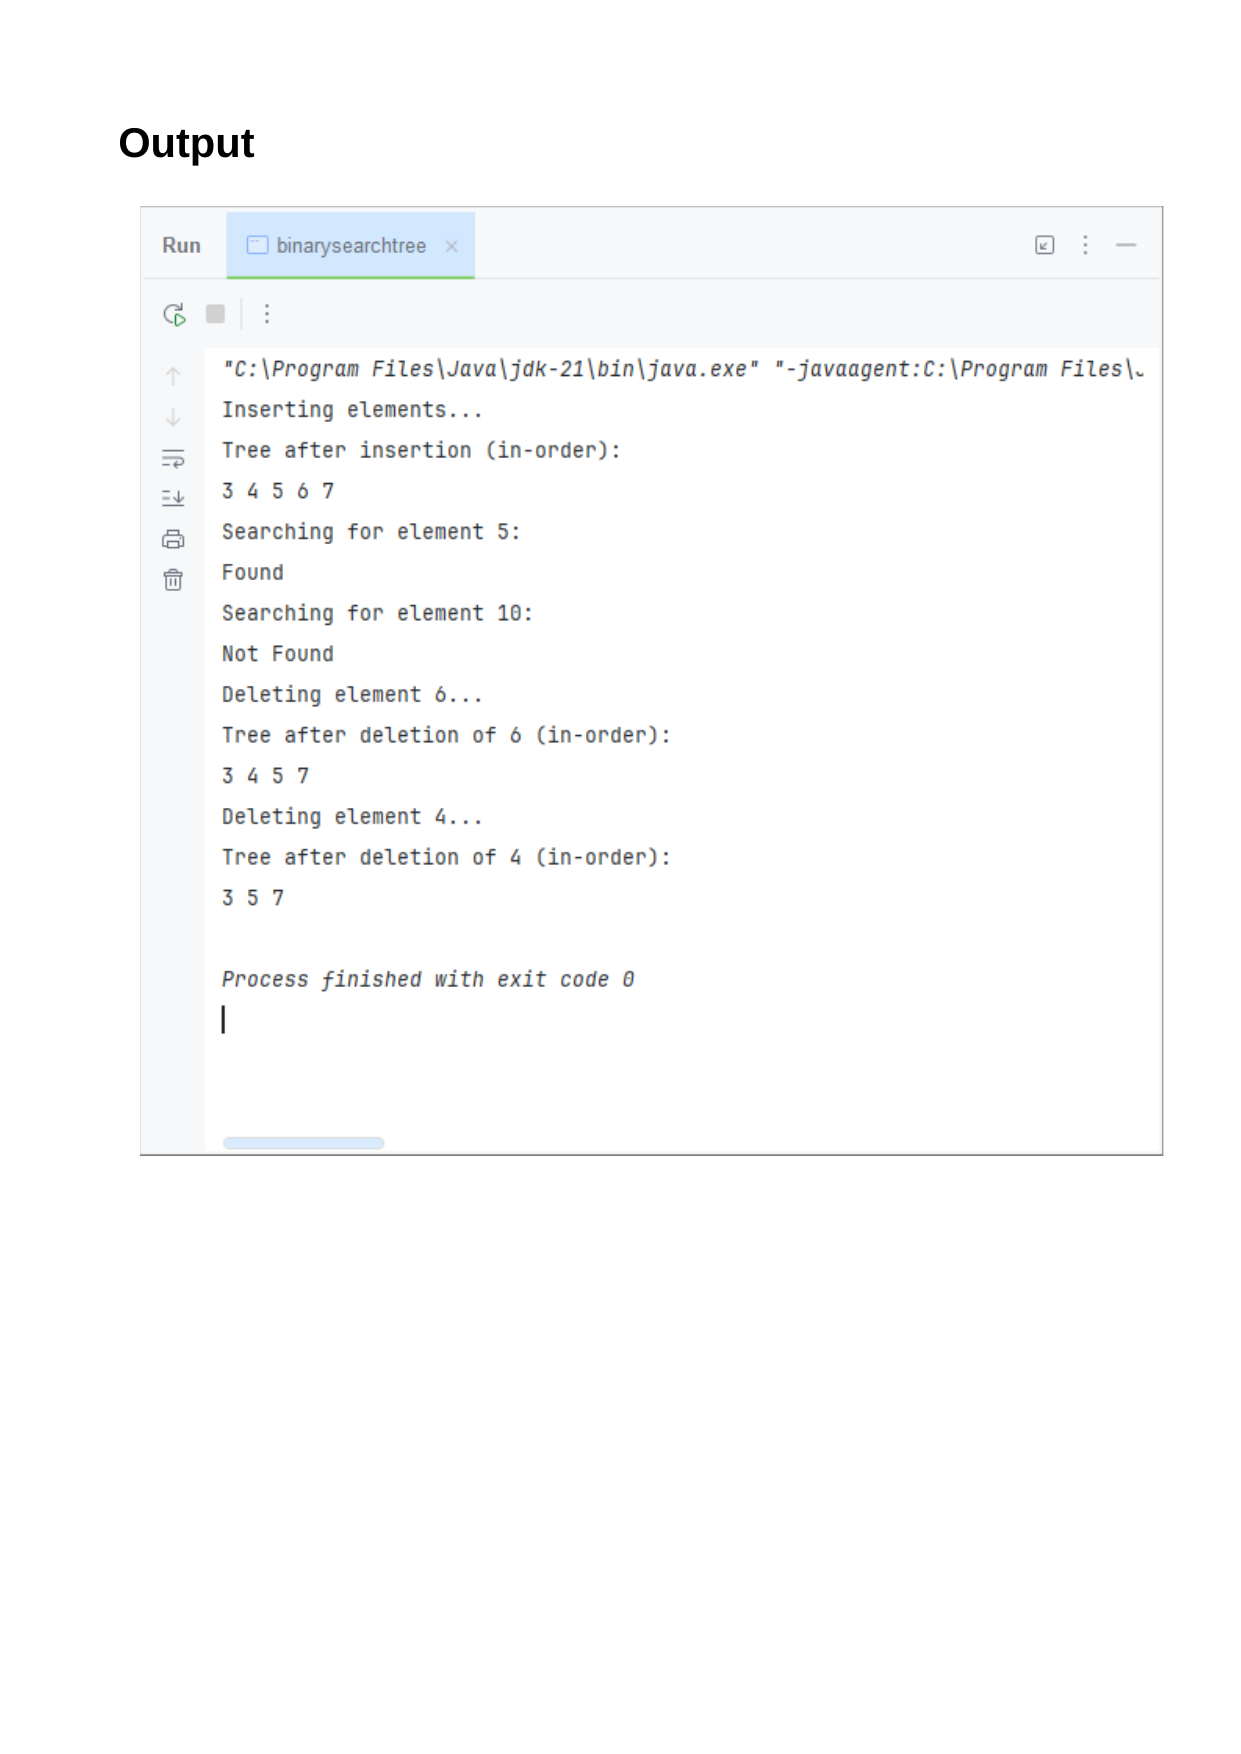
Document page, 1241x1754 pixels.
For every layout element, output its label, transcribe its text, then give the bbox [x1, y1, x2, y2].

subtitle Output [118, 118, 1157, 166]
picture [140, 206, 1164, 1156]
